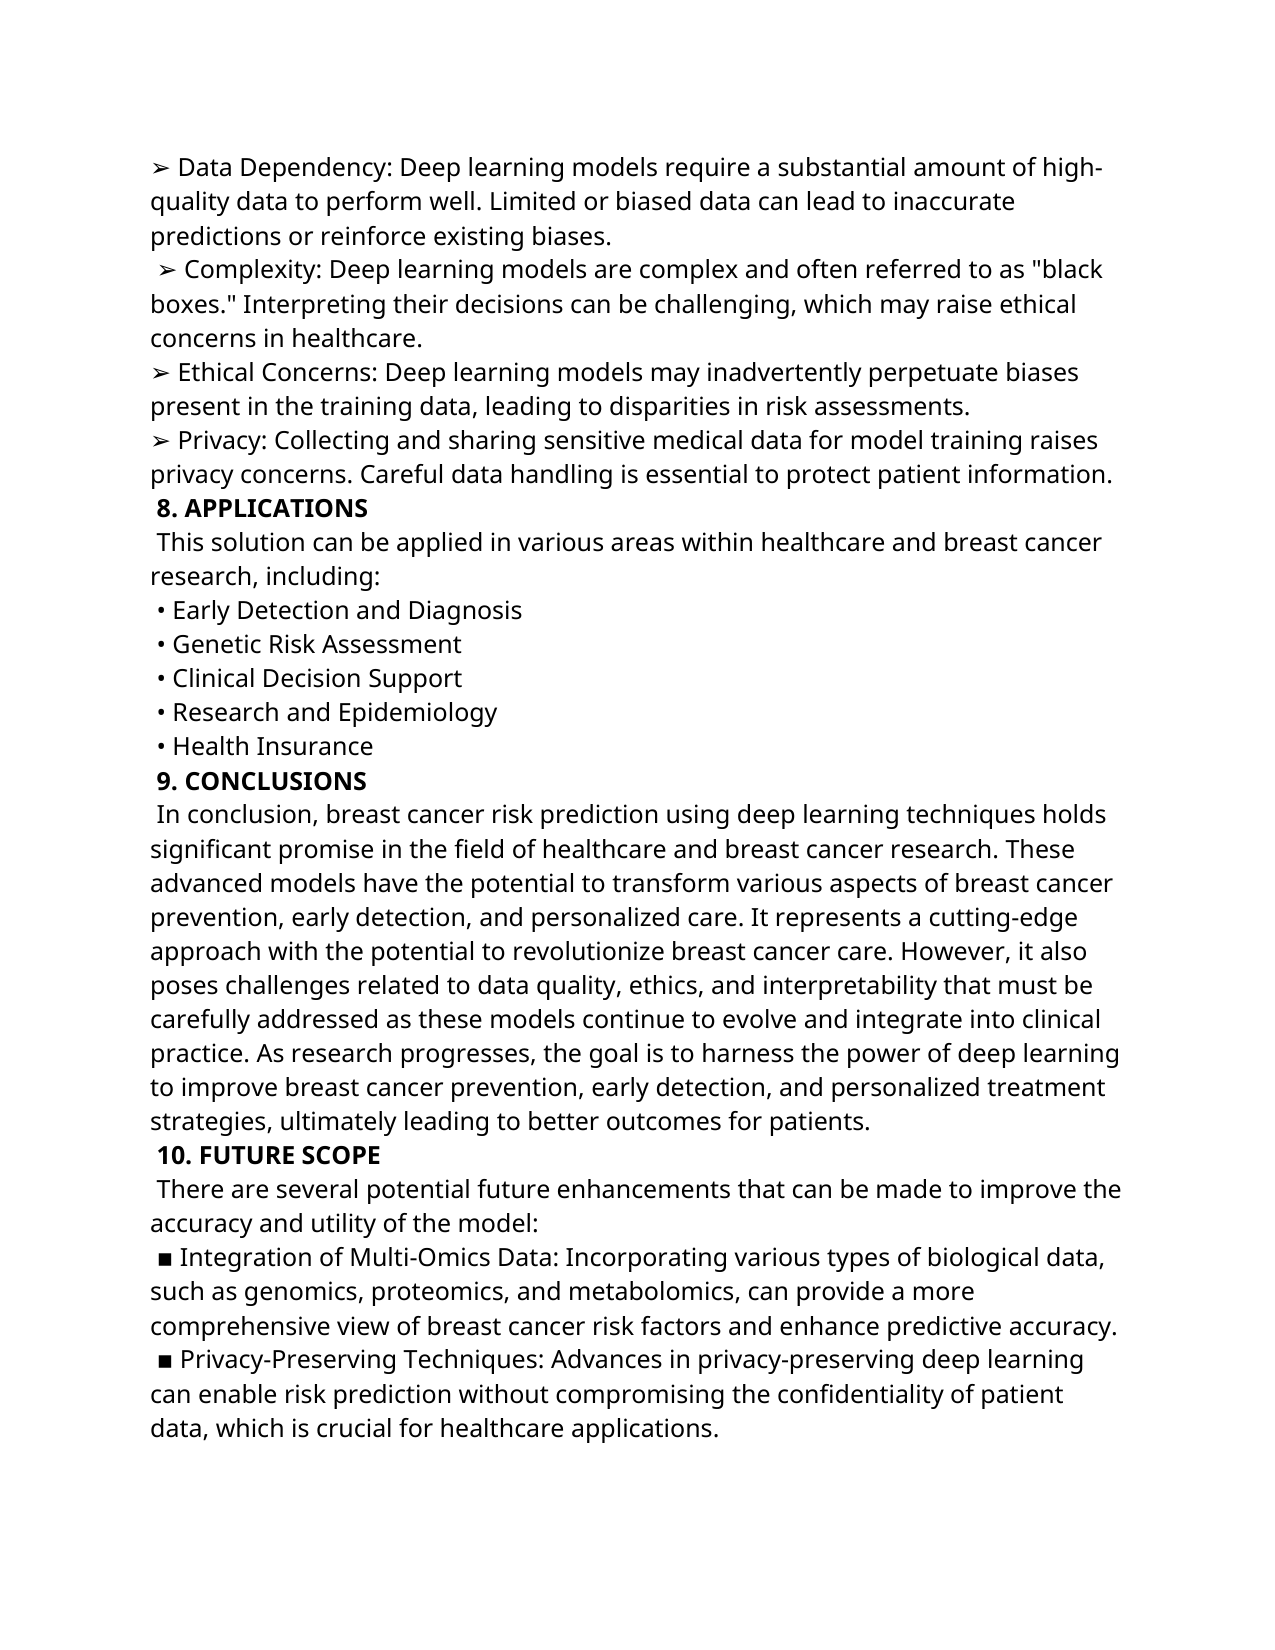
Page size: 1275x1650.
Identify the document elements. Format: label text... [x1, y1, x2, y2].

text This solution can be applied in various areas within healthcare and breast cancer research, including: [150, 525, 1125, 593]
text ▪ Integration of Multi-Omics Data: Incorporating various types of biological data, such as genomics, proteomics, and metabolomics, can provide a more comprehensive view of breast cancer risk factors and enhance predictive accuracy. [150, 1240, 1125, 1342]
text ➢ Privacy: Collecting and sharing sensitive medical data for model training raises privacy concerns. Careful data handling is essential to protect patient information. [150, 422, 1125, 491]
text ➢ Data Dependency: Deep learning models require a substantial amount of high-quality data to perform well. Limited or biased data can lead to inaccurate predictions or reinforce existing biases. [150, 150, 1125, 252]
text • Clinical Decision Support [150, 661, 1125, 695]
text ▪ Privacy-Preserving Techniques: Advances in privacy-preserving deep learning can enable risk prediction without compromising the confidentiality of patient data, which is crucial for healthcare applications. [150, 1342, 1125, 1444]
text • Health Insurance [150, 729, 1125, 763]
text 8. APPLICATIONS [150, 491, 1125, 525]
text 10. FUTURE SCOPE [150, 1138, 1125, 1172]
text There are several potential future enhancements that can be made to improve the accuracy and utility of the model: [150, 1172, 1125, 1240]
text ➢ Complexity: Deep learning models are complex and often referred to as "black boxes." Interpreting their decisions can be challenging, which may raise ethical concerns in healthcare. [150, 252, 1125, 354]
text • Genetic Risk Assessment [150, 627, 1125, 661]
text • Early Detection and Diagnosis [150, 593, 1125, 627]
text In conclusion, breast cancer risk prediction using deep learning techniques holds significant promise in the field of healthcare and breast cancer research. These advanced models have the potential to transform various aspects of breast cancer prevention, early detection, and personalized care. It represents a cutting-edge approach with the potential to revolutionize breast cancer care. However, it also poses challenges related to data quality, ethics, and interpretability that must be carefully addressed as these models continue to evolve and integrate into clinical practice. As research progresses, the goal is to harness the power of deep learning to improve breast cancer prevention, early detection, and personalized treatment strategies, ultimately leading to better outcomes for patients. [150, 797, 1125, 1138]
text ➢ Ethical Concerns: Deep learning models may inadvertently perpetuate biases present in the training data, leading to disparities in risk assessments. [150, 354, 1125, 422]
text • Research and Epidemiology [150, 695, 1125, 729]
text 9. CONCLUSIONS [150, 763, 1125, 797]
